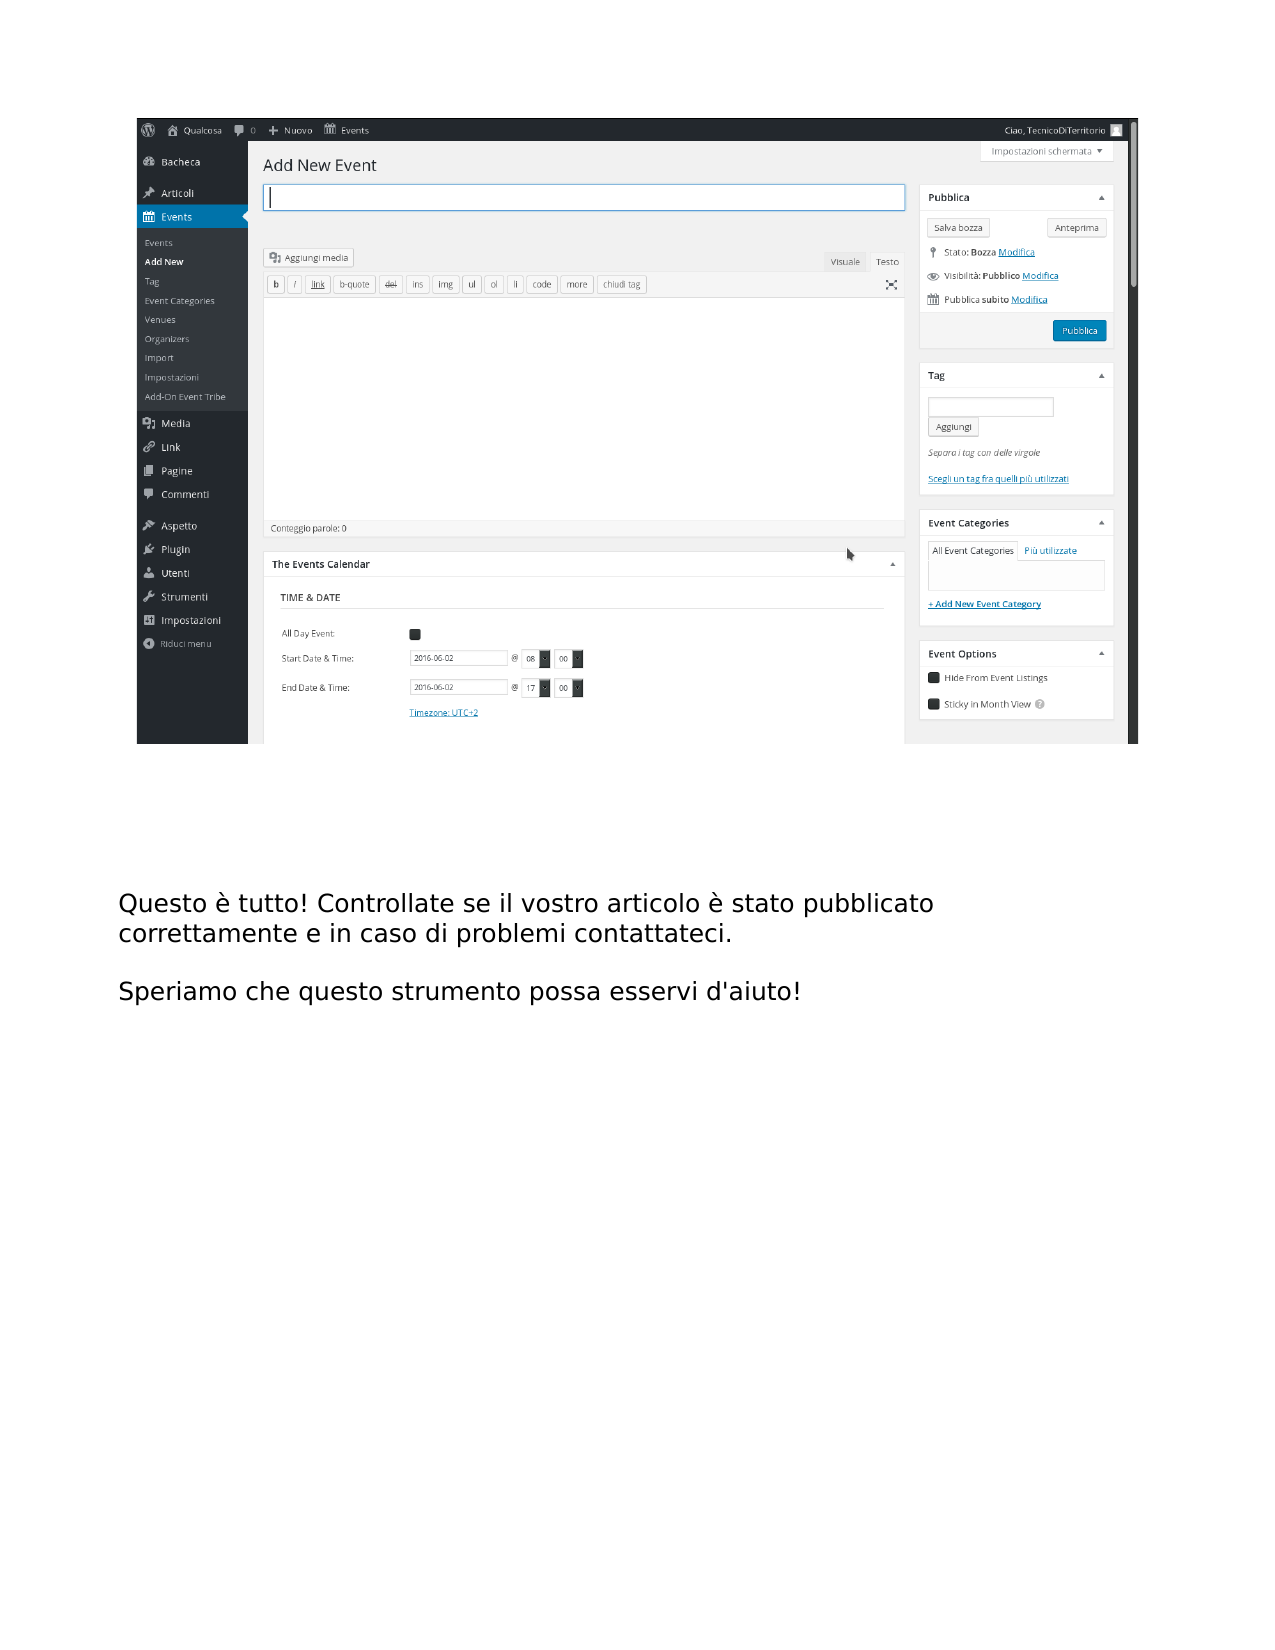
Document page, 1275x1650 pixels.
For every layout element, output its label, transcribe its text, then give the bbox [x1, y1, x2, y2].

picture [136, 118, 1139, 744]
text Speriamo che questo strumento possa esservi d'aiuto! [118, 977, 1157, 1006]
text correttamente e in caso di problemi contattateci. [118, 919, 1157, 948]
text Questo è tutto! Controllate se il vostro articolo è stato pubblicato [118, 890, 1157, 919]
